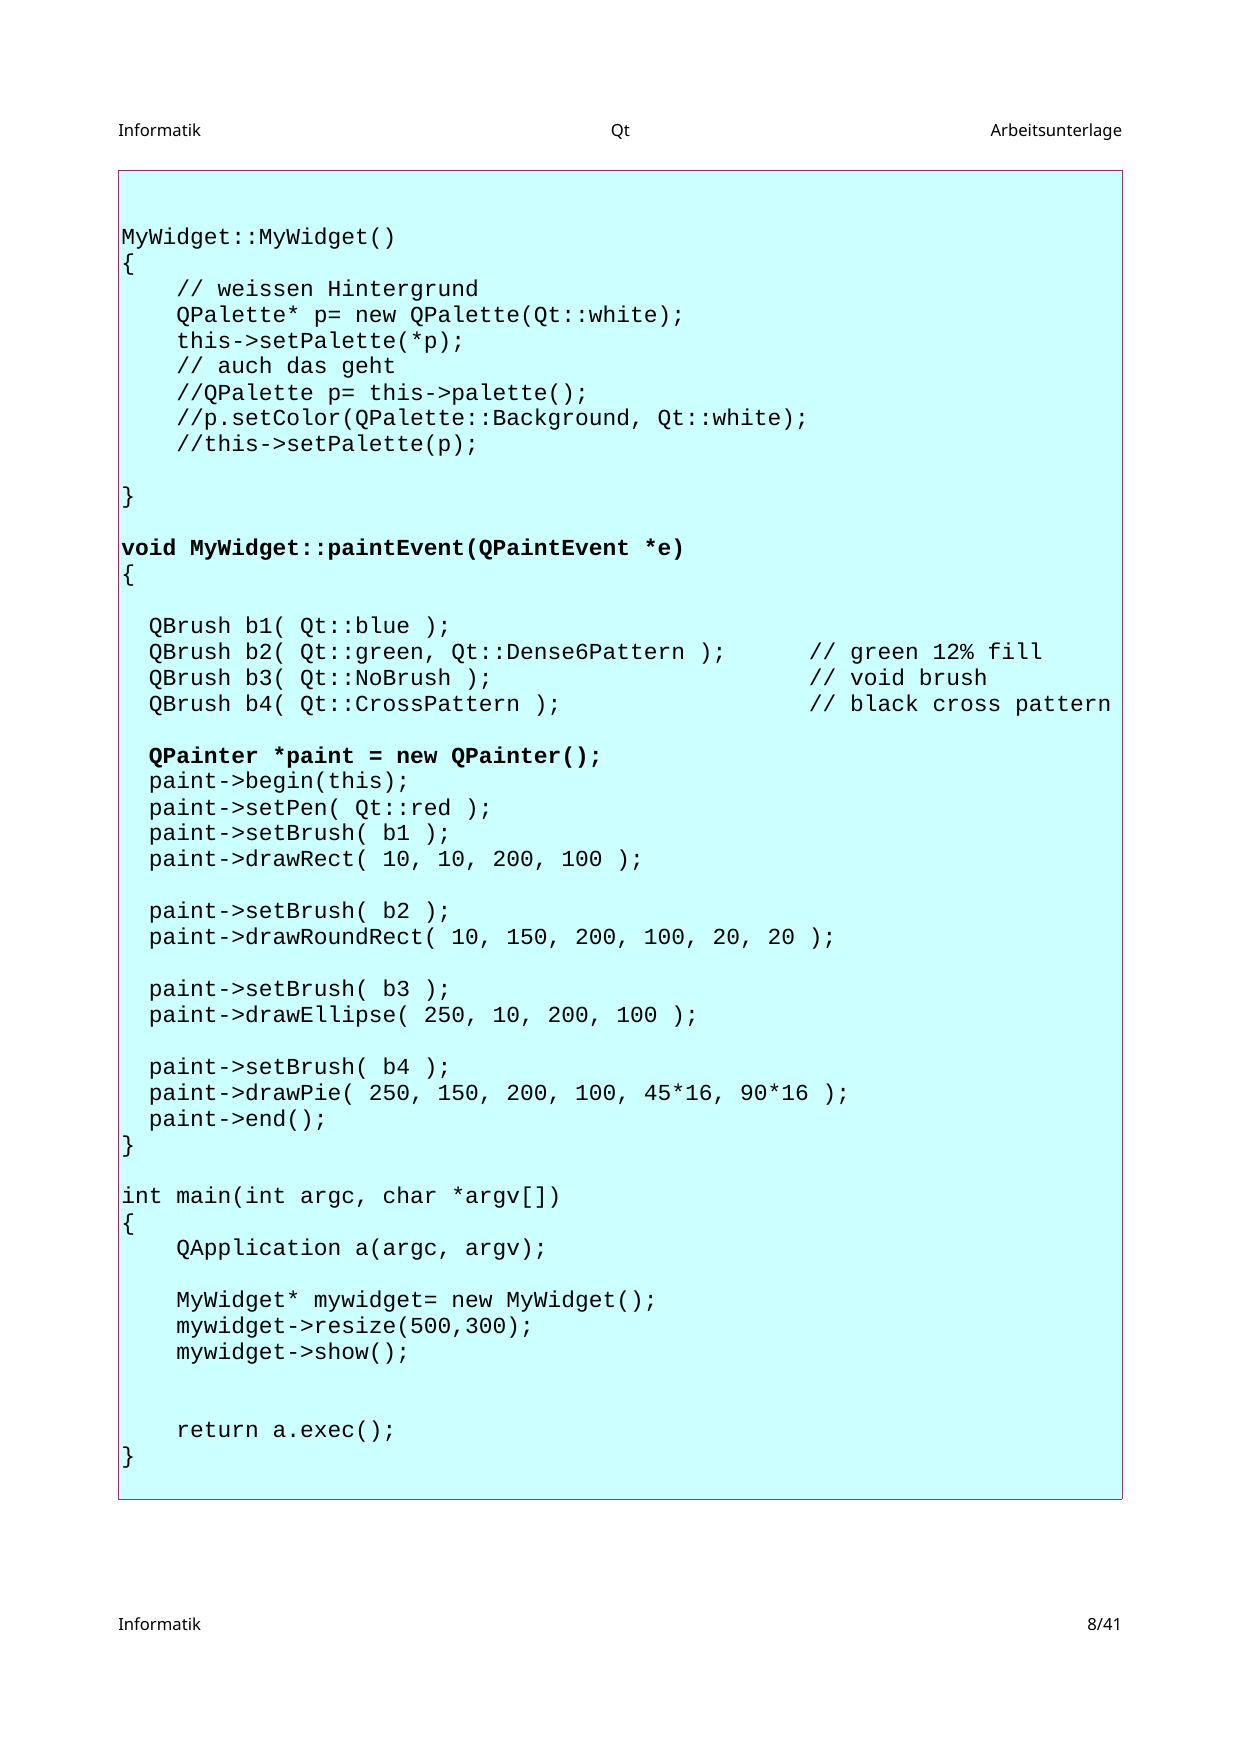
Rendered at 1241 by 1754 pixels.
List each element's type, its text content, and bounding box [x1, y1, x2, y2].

text paint->drawRoundRect( 10, 150, 200, 100, 20, 20 ); [119, 922, 1122, 948]
text //QPalette p= this->palette(); [119, 378, 1122, 404]
text { [119, 1208, 1122, 1234]
text paint->setBrush( b2 ); [119, 897, 1122, 922]
text } [119, 482, 1122, 507]
text { [119, 559, 1122, 585]
text MyWidget::MyWidget() [119, 222, 1122, 248]
text QBrush b1( Qt::blue ); [119, 611, 1122, 637]
text } [119, 1130, 1122, 1156]
text paint->setBrush( b4 ); [119, 1052, 1122, 1078]
text int main(int argc, char *argv[]) [119, 1182, 1122, 1208]
text paint->drawRect( 10, 10, 200, 100 ); [119, 845, 1122, 871]
text QApplication a(argc, argv); [119, 1234, 1122, 1260]
text mywidget->resize(500,300); [119, 1312, 1122, 1337]
text MyWidget* mywidget= new MyWidget(); [119, 1286, 1122, 1312]
text paint->setBrush( b1 ); [119, 819, 1122, 845]
text } [119, 1441, 1122, 1467]
text QPainter *paint = new QPainter(); [119, 741, 1122, 767]
text // auch das geht [119, 352, 1122, 378]
text void MyWidget::paintEvent(QPaintEvent *e) [119, 533, 1122, 559]
text return a.exec(); [119, 1415, 1122, 1441]
text //p.setColor(QPalette::Background, Qt::white); [119, 404, 1122, 430]
text paint->setBrush( b3 ); [119, 974, 1122, 1000]
text QBrush b2( Qt::green, Qt::Dense6Pattern ); // green 12% fill [119, 637, 1122, 663]
text QPalette* p= new QPalette(Qt::white); [119, 300, 1122, 326]
text this->setPalette(*p); [119, 326, 1122, 352]
text // weissen Hintergrund [119, 274, 1122, 300]
text paint->begin(this); [119, 767, 1122, 793]
text paint->end(); [119, 1104, 1122, 1130]
text QBrush b3( Qt::NoBrush ); // void brush [119, 663, 1122, 689]
text paint->drawEllipse( 250, 10, 200, 100 ); [119, 1000, 1122, 1026]
text paint->setPen( Qt::red ); [119, 793, 1122, 819]
text paint->drawPie( 250, 150, 200, 100, 45*16, 90*16 ); [119, 1078, 1122, 1104]
text QBrush b4( Qt::CrossPattern ); // black cross pattern [119, 689, 1122, 715]
text mywidget->show(); [119, 1337, 1122, 1363]
text //this->setPalette(p); [119, 430, 1122, 456]
text { [119, 248, 1122, 274]
